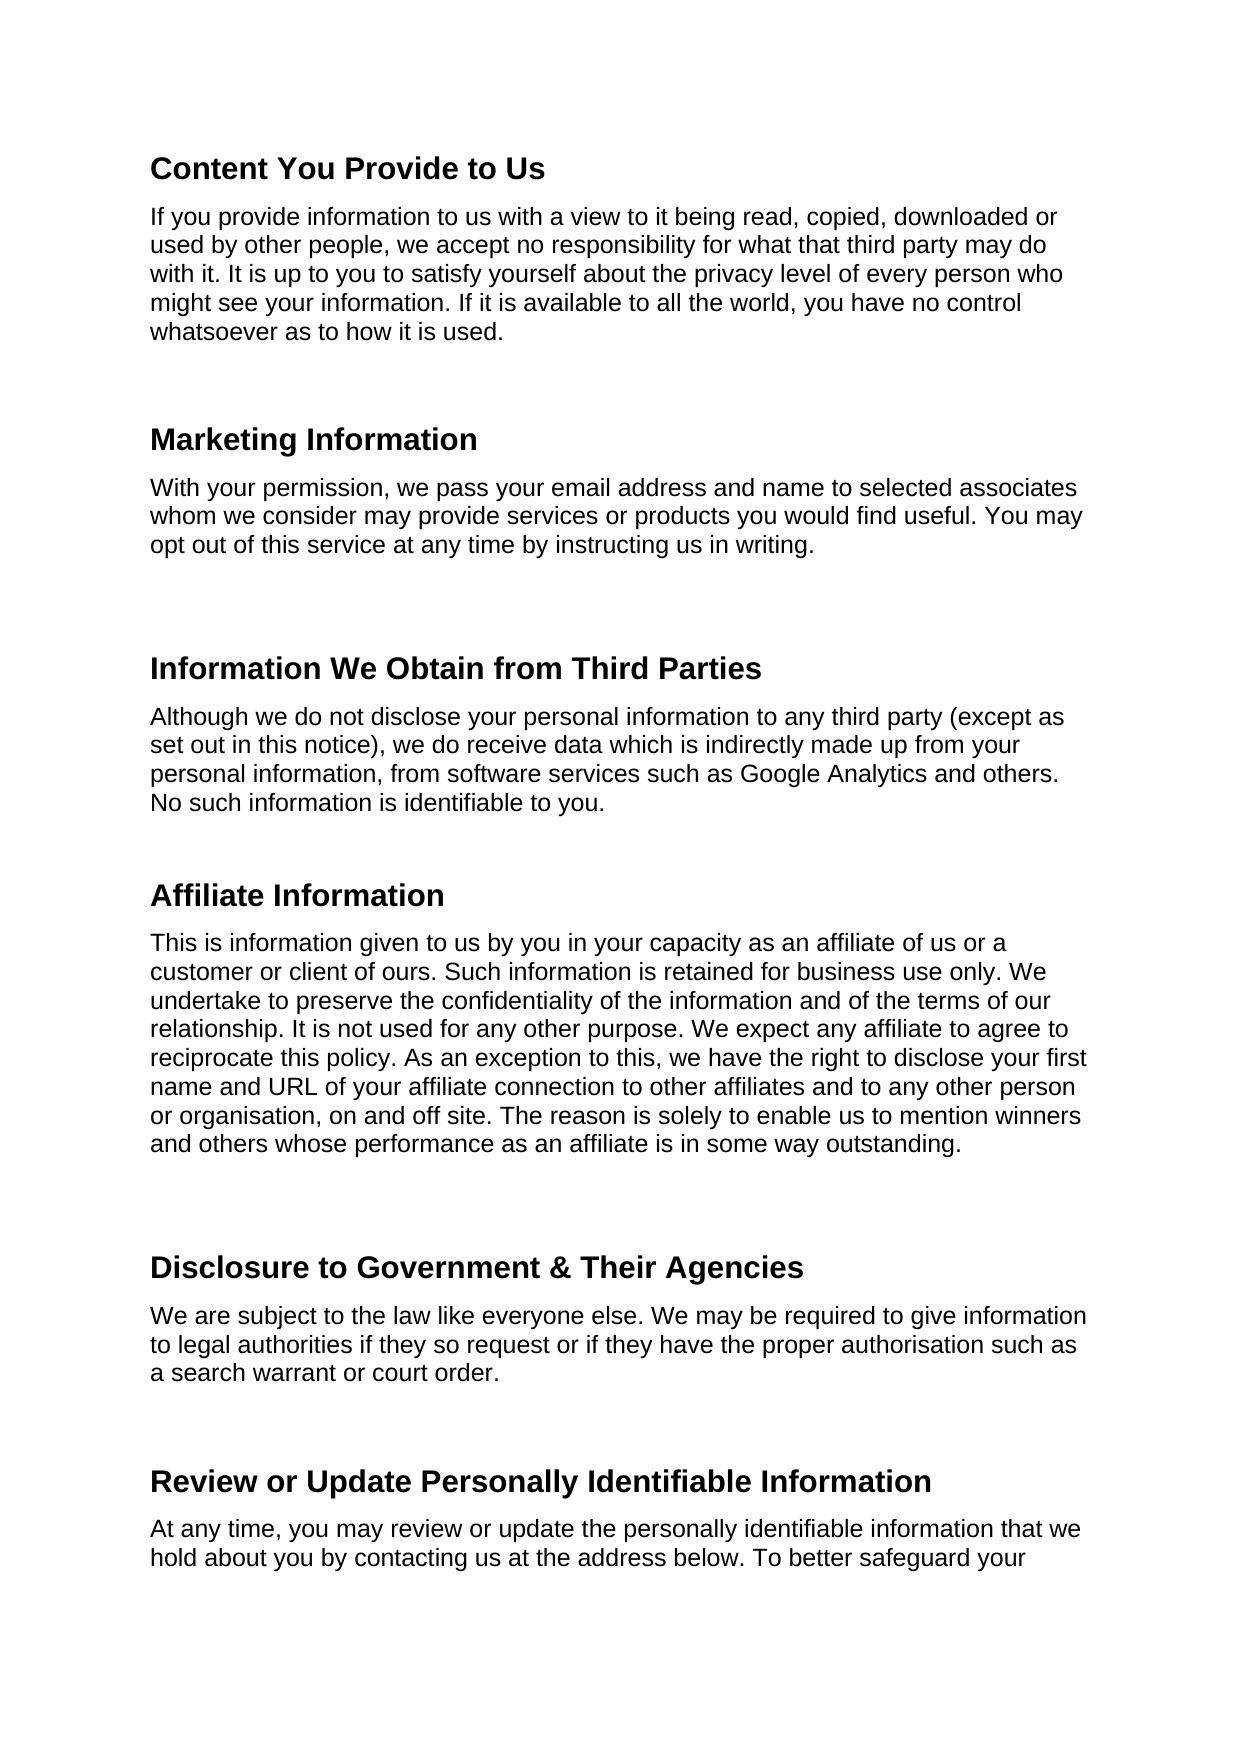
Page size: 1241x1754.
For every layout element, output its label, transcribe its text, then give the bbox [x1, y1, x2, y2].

text At any time, you may review or update the personally identifiable information that we hold about you by contacting us at the address below. To better safeguard your [150, 1514, 1090, 1572]
text Affiliate Information [150, 877, 1090, 912]
text This is information given to us by you in your capacity as an affiliate of us or a customer or client of ours. Such information is retained for business use only. We undertake to preserve the confidentiality of the information and of the terms of our relationship. It is not used for any other purpose. We expect any affiliate to agree to reciprocate this policy. As an exception to this, we have the right to disclose your first name and URL of your affiliate connection to other affiliates and to any other person or organisation, on and off site. The reason is solely to enable us to mention winners and others whose performance as an affiliate is in some way outstanding. [150, 928, 1090, 1158]
subtitle Marketing Information [150, 421, 1090, 457]
subtitle Content You Provide to Us [150, 150, 1090, 186]
subtitle Disclosure to Government & Their Agencies [150, 1249, 1090, 1285]
text Although we do not disclose your personal information to any third party (except as set out in this notice), we do receive data which is indirectly made up from your personal information, from software services such as Google Analytics and others. No such information is identifiable to you. [150, 702, 1090, 817]
text If you provide information to us with a view to it being read, copied, downloaded or used by other people, we accept no responsibility for what that third party may do with it. It is up to you to satisfy yourself about the privacy level of every person who might see your information. If it is available to all the world, you have no control whatsoever as to how it is used. [150, 202, 1090, 345]
subtitle Review or Update Personally Identifiable Information [150, 1463, 1090, 1499]
subtitle Information We Obtain from Third Parties [150, 650, 1090, 686]
text With your permission, we pass your email address and name to selected associates whom we consider may provide services or products you would find useful. You may opt out of this service at any time by instructing us in writing. [150, 472, 1090, 559]
text We are subject to the law like everyone else. We may be required to give information to legal authorities if they so request or if they have the proper authorisation such as a search warrant or court order. [150, 1301, 1090, 1387]
